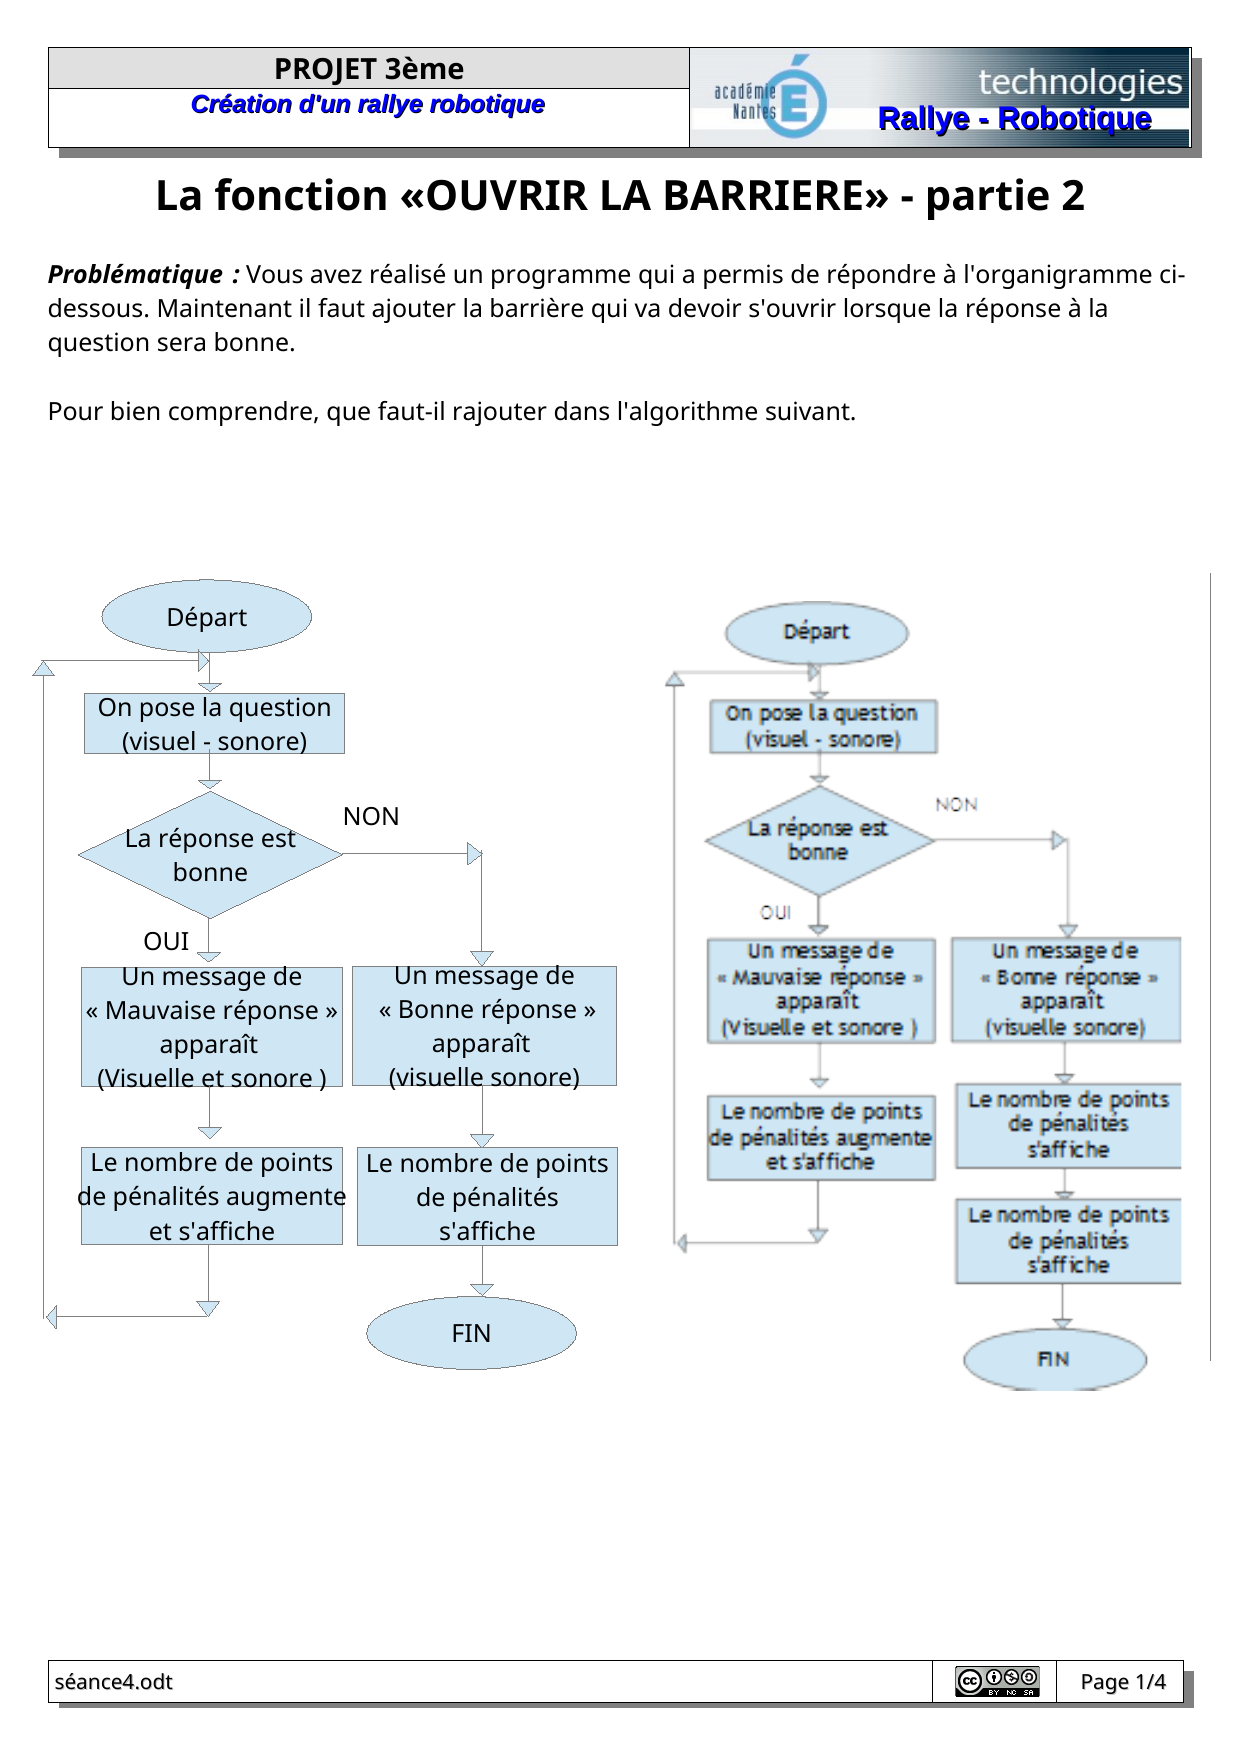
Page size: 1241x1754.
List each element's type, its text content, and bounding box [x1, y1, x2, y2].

text La fonction «OUVRIR LA BARRIERE» - partie 2 [47, 166, 1193, 223]
picture [690, 48, 1189, 147]
text Pour bien comprendre, que faut-il rajouter dans l'algorithme suivant. [47, 393, 1193, 427]
picture [955, 1666, 1040, 1697]
text Problématique : Vous avez réalisé un programme qui a permis de répondre à l'organigramme ci-dessous. Maintenant il faut ajouter la barrière qui va devoir s'ouvrir lorsque la réponse à la question sera bonne. [47, 257, 1193, 359]
picture [664, 601, 1182, 1391]
